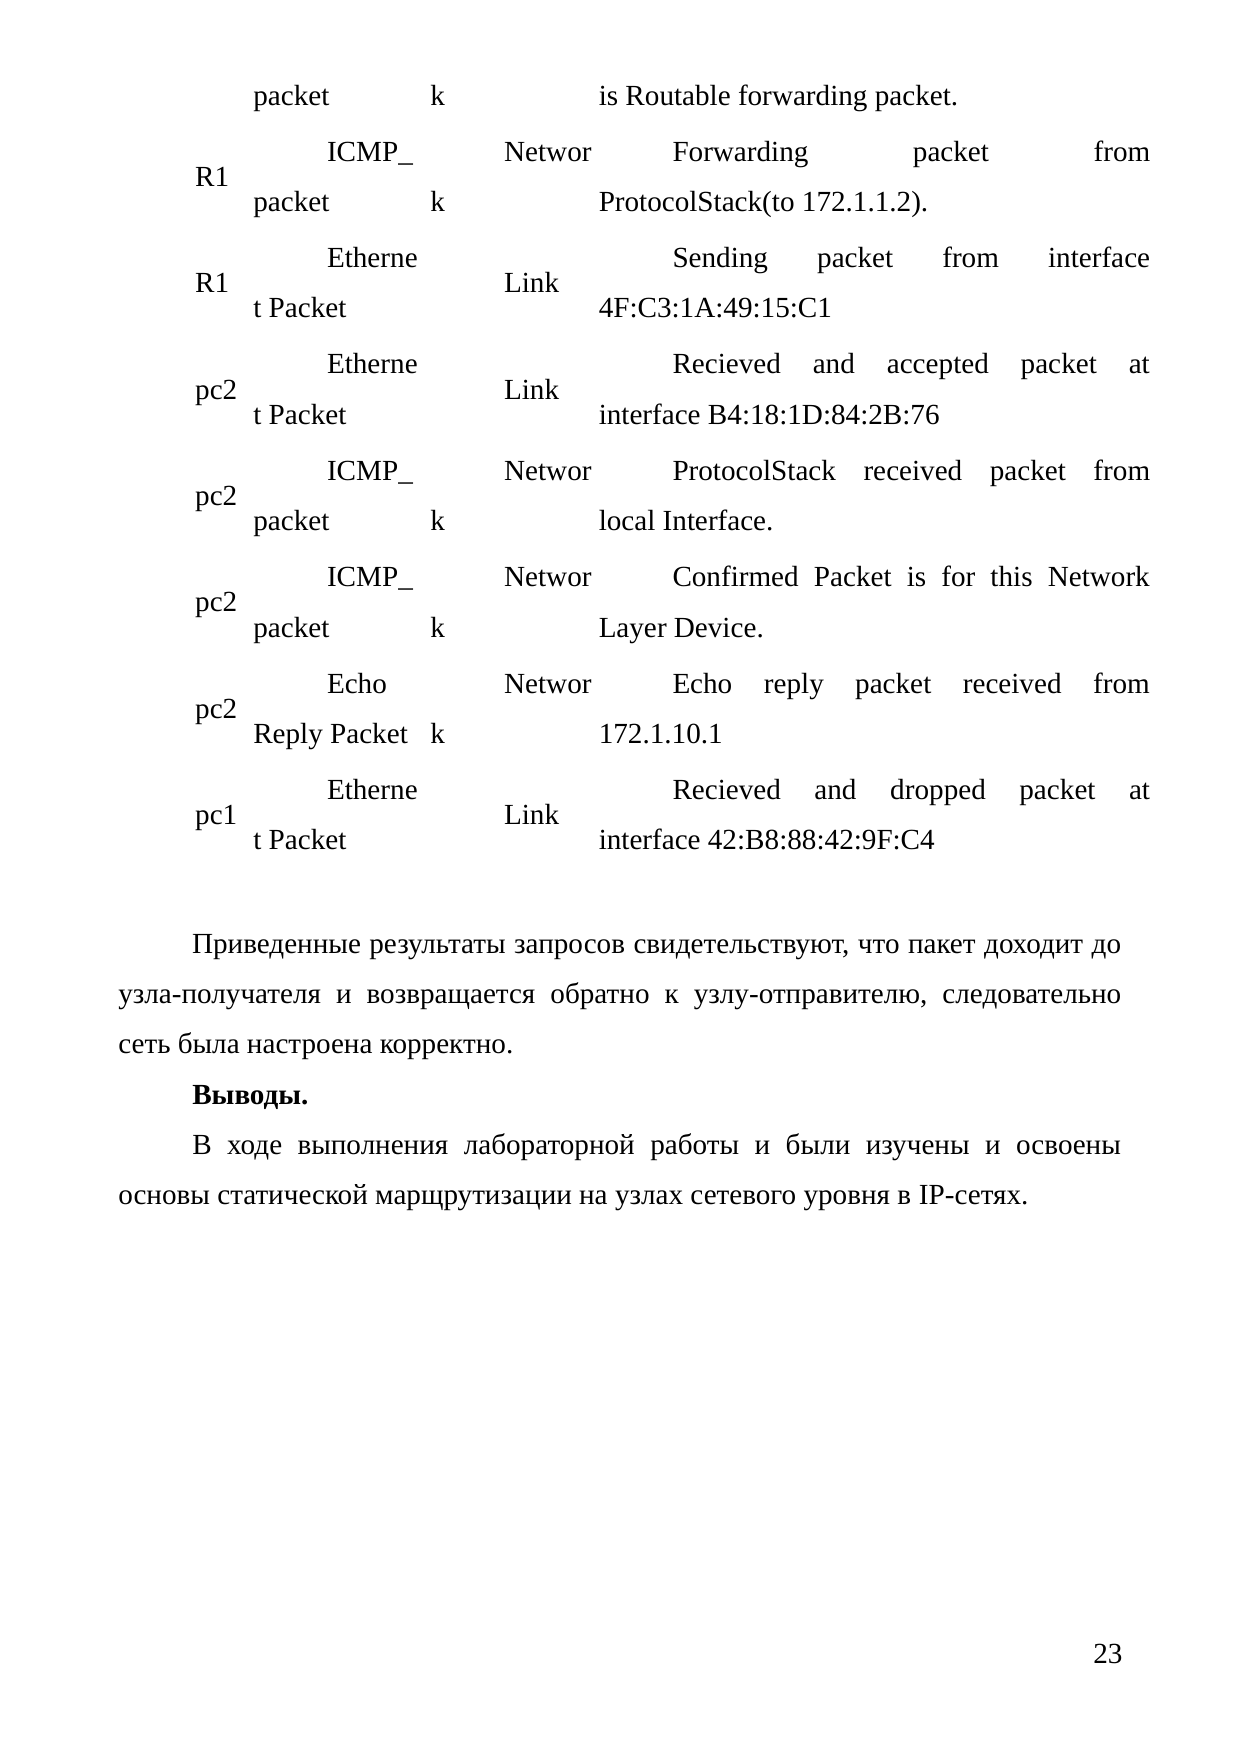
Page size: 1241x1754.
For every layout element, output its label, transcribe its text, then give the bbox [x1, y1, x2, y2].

table_cell ProtocolStack received packet from local Interface. [596, 450, 1153, 556]
table_cell Network [427, 663, 596, 769]
table_cell Network [427, 131, 596, 237]
table_cell k [427, 75, 596, 131]
table_cell Ethernet Packet [250, 769, 427, 876]
table_cell Confirmed Packet is for this Network Layer Device. [596, 556, 1153, 663]
table_cell Link [427, 344, 596, 450]
table_cell ICMP_packet [250, 450, 427, 556]
table_cell pc1 [118, 769, 250, 876]
table_cell pc2 [118, 663, 250, 769]
table_cell pc2 [118, 450, 250, 556]
table_cell Echo Reply Packet [250, 663, 427, 769]
table_cell ICMP_packet [250, 131, 427, 237]
table_cell Network [427, 450, 596, 556]
table_cell pc2 [118, 556, 250, 663]
table_cell Echo reply packet received from 172.1.10.1 [596, 663, 1153, 769]
table_cell ICMP_packet [250, 556, 427, 663]
table_cell Recieved and accepted packet at interface B4:18:1D:84:2B:76 [596, 344, 1153, 450]
table_cell Ethernet Packet [250, 238, 427, 344]
table_cell R1 [118, 238, 250, 344]
table_cell packet [250, 75, 427, 131]
table_cell pc2 [118, 344, 250, 450]
table_cell is Routable forwarding packet. [596, 75, 1153, 131]
table_cell [118, 75, 250, 131]
text В ходе выполнения лабораторной работы и были изучены и освоены основы статической марщрутизации на узлах сетевого уровня в IP-сетях. [118, 1127, 1122, 1211]
table_cell Forwarding packet from ProtocolStack(to 172.1.1.2). [596, 131, 1153, 237]
table_cell R1 [118, 131, 250, 237]
table_cell Link [427, 238, 596, 344]
table_cell Recieved and dropped packet at interface 42:B8:88:42:9F:C4 [596, 769, 1153, 876]
text Приведенные результаты запросов свидетельствуют, что пакет доходит до узла-получателя и возвращается обратно к узлу-отправителю, следовательно сеть была настроена корректно. [118, 926, 1122, 1060]
table_cell Ethernet Packet [250, 344, 427, 450]
table_cell Link [427, 769, 596, 876]
text Выводы. [118, 1077, 1122, 1110]
table_cell Network [427, 556, 596, 663]
table_cell Sending packet from interface 4F:C3:1A:49:15:C1 [596, 238, 1153, 344]
